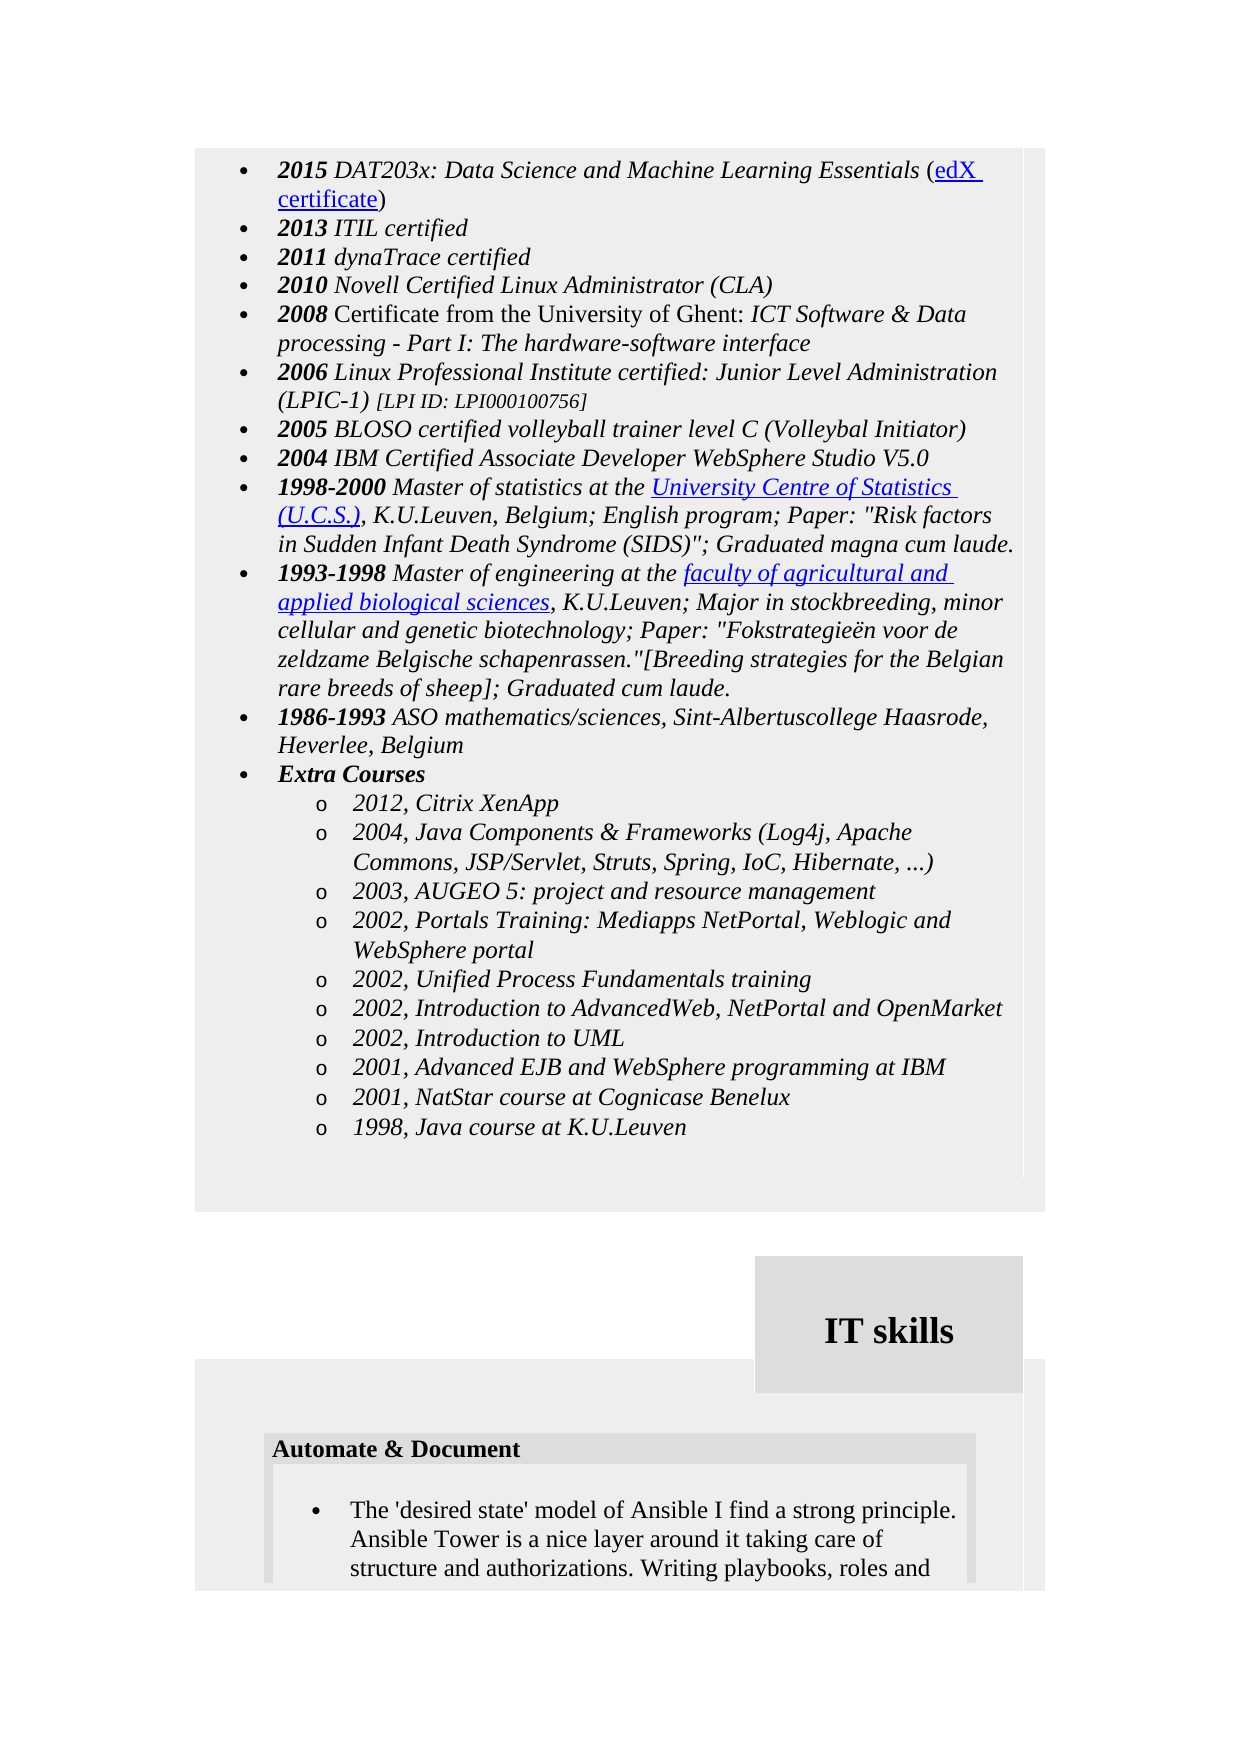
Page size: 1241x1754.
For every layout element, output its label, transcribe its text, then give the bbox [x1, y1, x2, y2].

table_cell [755, 1359, 1023, 1393]
table_cell [967, 1464, 976, 1583]
table_cell [1024, 1301, 1045, 1359]
table_cell [195, 1256, 217, 1301]
table_cell Automate & Document [264, 1433, 976, 1464]
table_header [264, 1401, 976, 1432]
table_cell [1024, 1256, 1045, 1301]
table_cell [217, 1301, 486, 1359]
table_cell [486, 1301, 754, 1359]
table_cell The 'desired state' model of Ansible I find a strong principle. Ansible Tower is a nice layer around it taking care of structure and authorizations. Writing playbooks, roles and modules (Python) is satifying. Documenting setups and procedures in different setups: wiki, documents, presentations, ... for handover to myself, colleagues, an offshore team or consumers of our assets. Automizing installations: from a simple single script to automate the boring stuff to an entire framework. Creating pipelines for deployment package creation. Pytest is a very well thought out testing framework, not only for Python. Building monitoring scripts: is it up?, will the certificate expire soon?, is it healthy?, is it responsive?, unusual behaviour?, ... Spreading knowledge by giving presentations and courses. Raspberry Pi projects for monitoring the environment (light, dust, ...), backups and monitoring. Automatic backups of documents from Windows/Linux/MacOS end user machines. Experimenting with infrastucture as code with vagrant on virtual machines or on the cloud (DigitalOcean). [274, 1464, 967, 1583]
table_cell [195, 1359, 754, 1393]
table_cell [264, 1464, 273, 1583]
table_cell [755, 1256, 1023, 1301]
table_cell [195, 1178, 1045, 1212]
table_cell [217, 1256, 486, 1301]
table_cell [1024, 1359, 1045, 1393]
table_cell [195, 1301, 217, 1359]
table_cell 2020 Elastic: Kibana Data and Ops Analyst course. 2020 365 Data Science: Advanced Statistical Methods in Python course. 2020 365 Data Science: SQL + Tableau course. 2020 365 Data Science: Tableau course. 2019 Cloudera: HBase training. 2018 RedHat: DO407: Automation with Ansible course. 2018 MongoDB University: M102: MongoDB for DBAs (certificate) 2018 MongoDB University: M310: MongoDB Security (certificate) 2018 MongoDB University: M201: MongoDB Performance (certificate) 2018 MongoDB University: M103: Basic Cluster Administration (certificate) 2018 MongoDB University: M001: Mongo Basics (certificate) 2017 LFS151.x: Introduction to Cloud Infrastructure Technologies (edX certificate) 2017 WEBSECx: Web Security Fundamentals (edX certificate) 2017 Elastic: X-pack Machine Learning presentation. 2016 Getting Started with PowerShell 3.0 Jump Start 2015 DAT203x: Data Science and Machine Learning Essentials (edX certificate) 2013 ITIL certified 2011 dynaTrace certified 2010 Novell Certified Linux Administrator (CLA) 2008 Certificate from the University of Ghent: ICT Software & Data processing - Part I: The hardware-software interface 2006 Linux Professional Institute certified: Junior Level Administration (LPIC-1) [LPI ID: LPI000100756] 2005 BLOSO certified volleyball trainer level C (Volleybal Initiator) 2004 IBM Certified Associate Developer WebSphere Studio V5.0 1998-2000 Master of statistics at the University Centre of Statistics (U.C.S.), K.U.Leuven, Belgium; English program; Paper: "Risk factors in Sudden Infant Death Syndrome (SIDS)"; Graduated magna cum laude. 1993-1998 Master of engineering at the faculty of agricultural and applied biological sciences, K.U.Leuven; Major in stockbreeding, minor cellular and genetic biotechnology; Paper: "Fokstrategieën voor de zeldzame Belgische schapenrassen."[Breeding strategies for the Belgian rare breeds of sheep]; Graduated cum laude. 1986-1993 ASO mathematics/sciences, Sint-Albertuscollege Haasrode, Heverlee, Belgium Extra Courses 2012, Citrix XenApp 2004, Java Components & Frameworks (Log4j, Apache Commons, JSP/Servlet, Struts, Spring, IoC, Hibernate, ...) 2003, AUGEO 5: project and resource management 2002, Portals Training: Mediapps NetPortal, Weblogic and WebSphere portal 2002, Unified Process Fundamentals training 2002, Introduction to AdvancedWeb, NetPortal and OpenMarket 2002, Introduction to UML 2001, Advanced EJB and WebSphere programming at IBM 2001, NatStar course at Cognicase Benelux 1998, Java course at K.U.Leuven [195, 148, 1023, 1178]
table_cell [217, 1393, 1023, 1591]
table_cell [486, 1256, 754, 1301]
table_cell [1024, 1393, 1045, 1591]
table_cell [1024, 148, 1045, 1178]
table_cell [195, 1393, 217, 1591]
table_cell [195, 1212, 1045, 1256]
table_cell IT skills [755, 1301, 1023, 1359]
